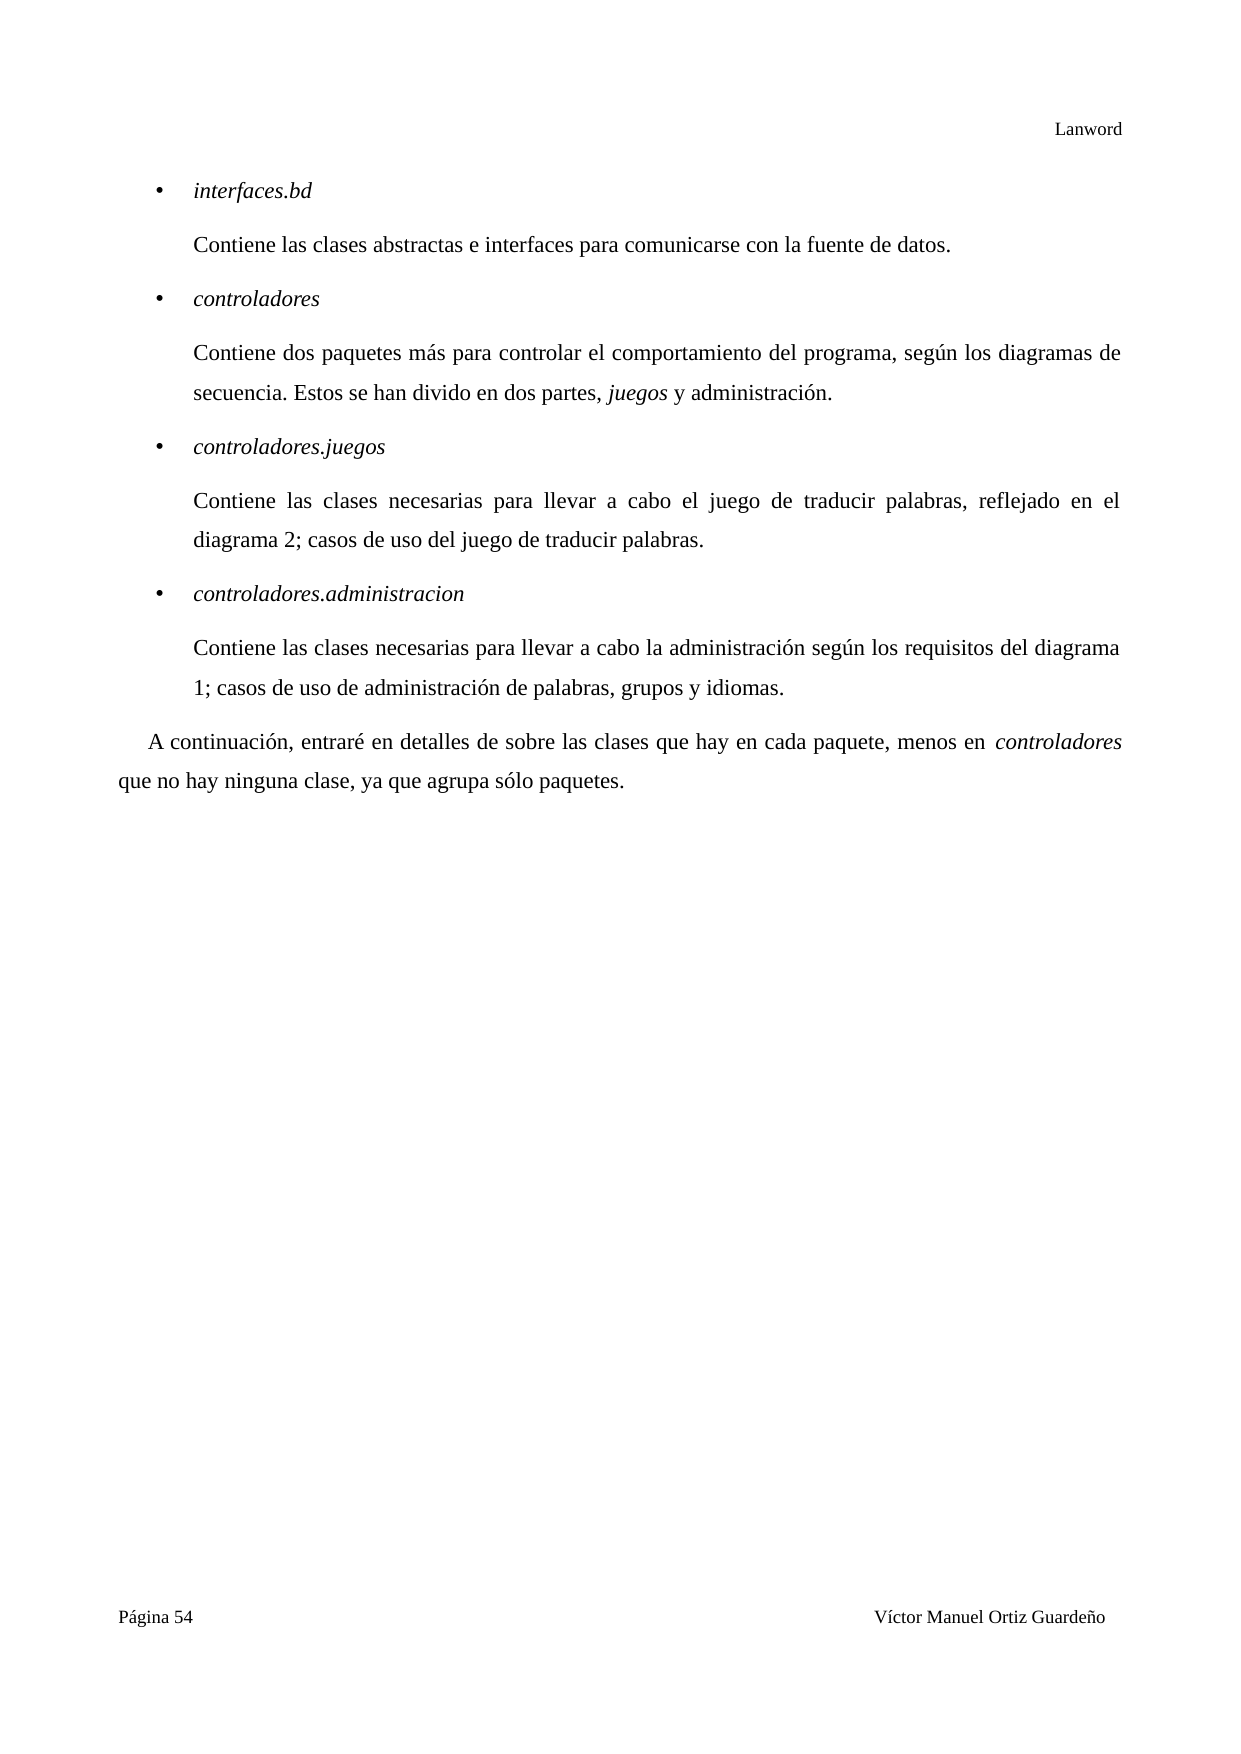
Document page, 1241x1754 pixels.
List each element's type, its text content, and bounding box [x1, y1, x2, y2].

text A continuación, entraré en detalles de sobre las clases que hay en cada paquete, menos en controladores que no hay ninguna clase, ya que agrupa sólo paquetes. [118, 728, 1122, 794]
list controladores.juegos [156, 433, 1122, 459]
list controladores.administracion [156, 580, 1122, 607]
list Contiene las clases necesarias para llevar a cabo el juego de traducir palabras, reflejado en el diagrama 2; casos de uso del juego de traducir palabras. [156, 487, 1122, 553]
list Contiene las clases necesarias para llevar a cabo la administración según los requisitos del diagrama 1; casos de uso de administración de palabras, grupos y idiomas. [156, 634, 1122, 700]
list Contiene dos paquetes más para controlar el comportamiento del programa, según los diagramas de secuencia. Estos se han divido en dos partes, juegos y administración. [156, 339, 1122, 405]
list interfaces.bd [156, 177, 1122, 203]
list controladores [156, 285, 1122, 312]
list Contiene las clases abstractas e interfaces para comunicarse con la fuente de datos. [156, 231, 1122, 257]
